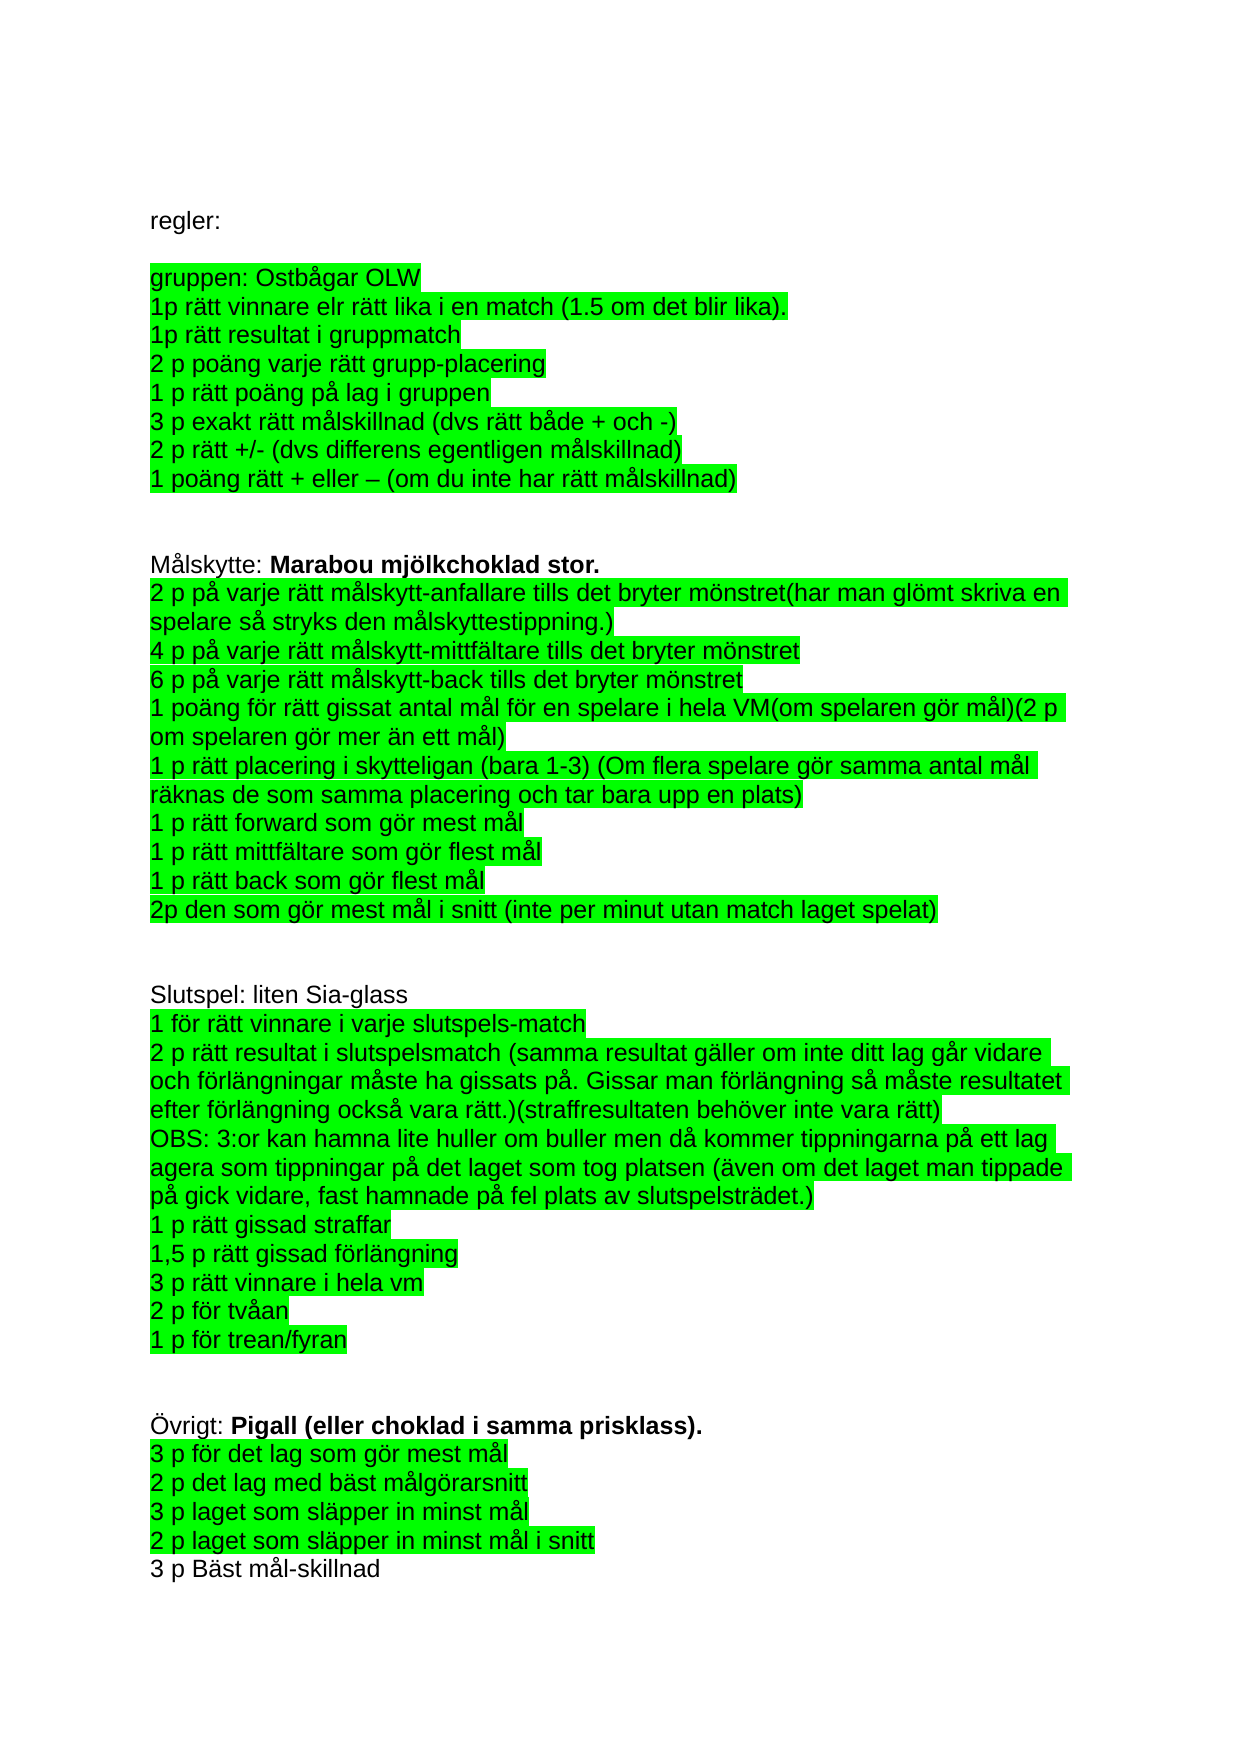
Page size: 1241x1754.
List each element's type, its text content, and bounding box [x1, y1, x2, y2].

text 1 p rätt forward som gör mest mål [150, 808, 1090, 837]
text 2 p för tvåan [150, 1296, 1090, 1325]
text Slutspel: liten Sia-glass [150, 980, 1090, 1009]
text 1 p rätt placering i skytteligan (bara 1-3) (Om flera spelare gör samma antal mål räknas de som samma placering och tar bara upp en plats) [150, 751, 1090, 808]
text 2 p poäng varje rätt grupp-placering [150, 349, 1090, 378]
text 3 p laget som släpper in minst mål [150, 1497, 1090, 1526]
text 1p rätt resultat i gruppmatch [150, 320, 1090, 349]
text 1 poäng för rätt gissat antal mål för en spelare i hela VM(om spelaren gör mål)(2 p om spelaren gör mer än ett mål) [150, 693, 1090, 751]
text Målskytte: Marabou mjölkchoklad stor. [150, 549, 1090, 578]
text 1 p rätt poäng på lag i gruppen [150, 378, 1090, 407]
text 6 p på varje rätt målskytt-back tills det bryter mönstret [150, 664, 1090, 693]
text 3 p rätt vinnare i hela vm [150, 1268, 1090, 1296]
text OBS: 3:or kan hamna lite huller om buller men då kommer tippningarna på ett lag agera som tippningar på det laget som tog platsen (även om det laget man tippade på gick vidare, fast hamnade på fel plats av slutspelsträdet.) [150, 1124, 1090, 1210]
text Övrigt: Pigall (eller choklad i samma prisklass). [150, 1411, 1090, 1439]
text gruppen: Ostbågar OLW [150, 263, 1090, 292]
text 4 p på varje rätt målskytt-mittfältare tills det bryter mönstret [150, 636, 1090, 664]
text regler: [150, 206, 1090, 235]
text 1,5 p rätt gissad förlängning [150, 1239, 1090, 1268]
text 3 p exakt rätt målskillnad (dvs rätt både + och -) [150, 407, 1090, 435]
text 3 p Bäst mål-skillnad [150, 1554, 1090, 1583]
text 2 p rätt +/- (dvs differens egentligen målskillnad) [150, 435, 1090, 464]
text 2 p på varje rätt målskytt-anfallare tills det bryter mönstret(har man glömt skriva en spelare så stryks den målskyttestippning.) [150, 578, 1090, 636]
text 2 p rätt resultat i slutspelsmatch (samma resultat gäller om inte ditt lag går vidare och förlängningar måste ha gissats på. Gissar man förlängning så måste resultatet efter förlängning också vara rätt.)(straffresultaten behöver inte vara rätt) [150, 1038, 1090, 1124]
text 2p den som gör mest mål i snitt (inte per minut utan match laget spelat) [150, 894, 1090, 952]
text 1 poäng rätt + eller – (om du inte har rätt målskillnad) [150, 464, 1090, 493]
text 1 p för trean/fyran [150, 1325, 1090, 1354]
text 2 p laget som släpper in minst mål i snitt [150, 1526, 1090, 1554]
text 2 p det lag med bäst målgörarsnitt [150, 1468, 1090, 1497]
text 1 p rätt gissad straffar [150, 1210, 1090, 1239]
text 3 p för det lag som gör mest mål [150, 1439, 1090, 1468]
text 1 p rätt back som gör flest mål [150, 866, 1090, 894]
text 1p rätt vinnare elr rätt lika i en match (1.5 om det blir lika). [150, 292, 1090, 320]
text 1 p rätt mittfältare som gör flest mål [150, 837, 1090, 866]
text 1 för rätt vinnare i varje slutspels-match [150, 1009, 1090, 1038]
